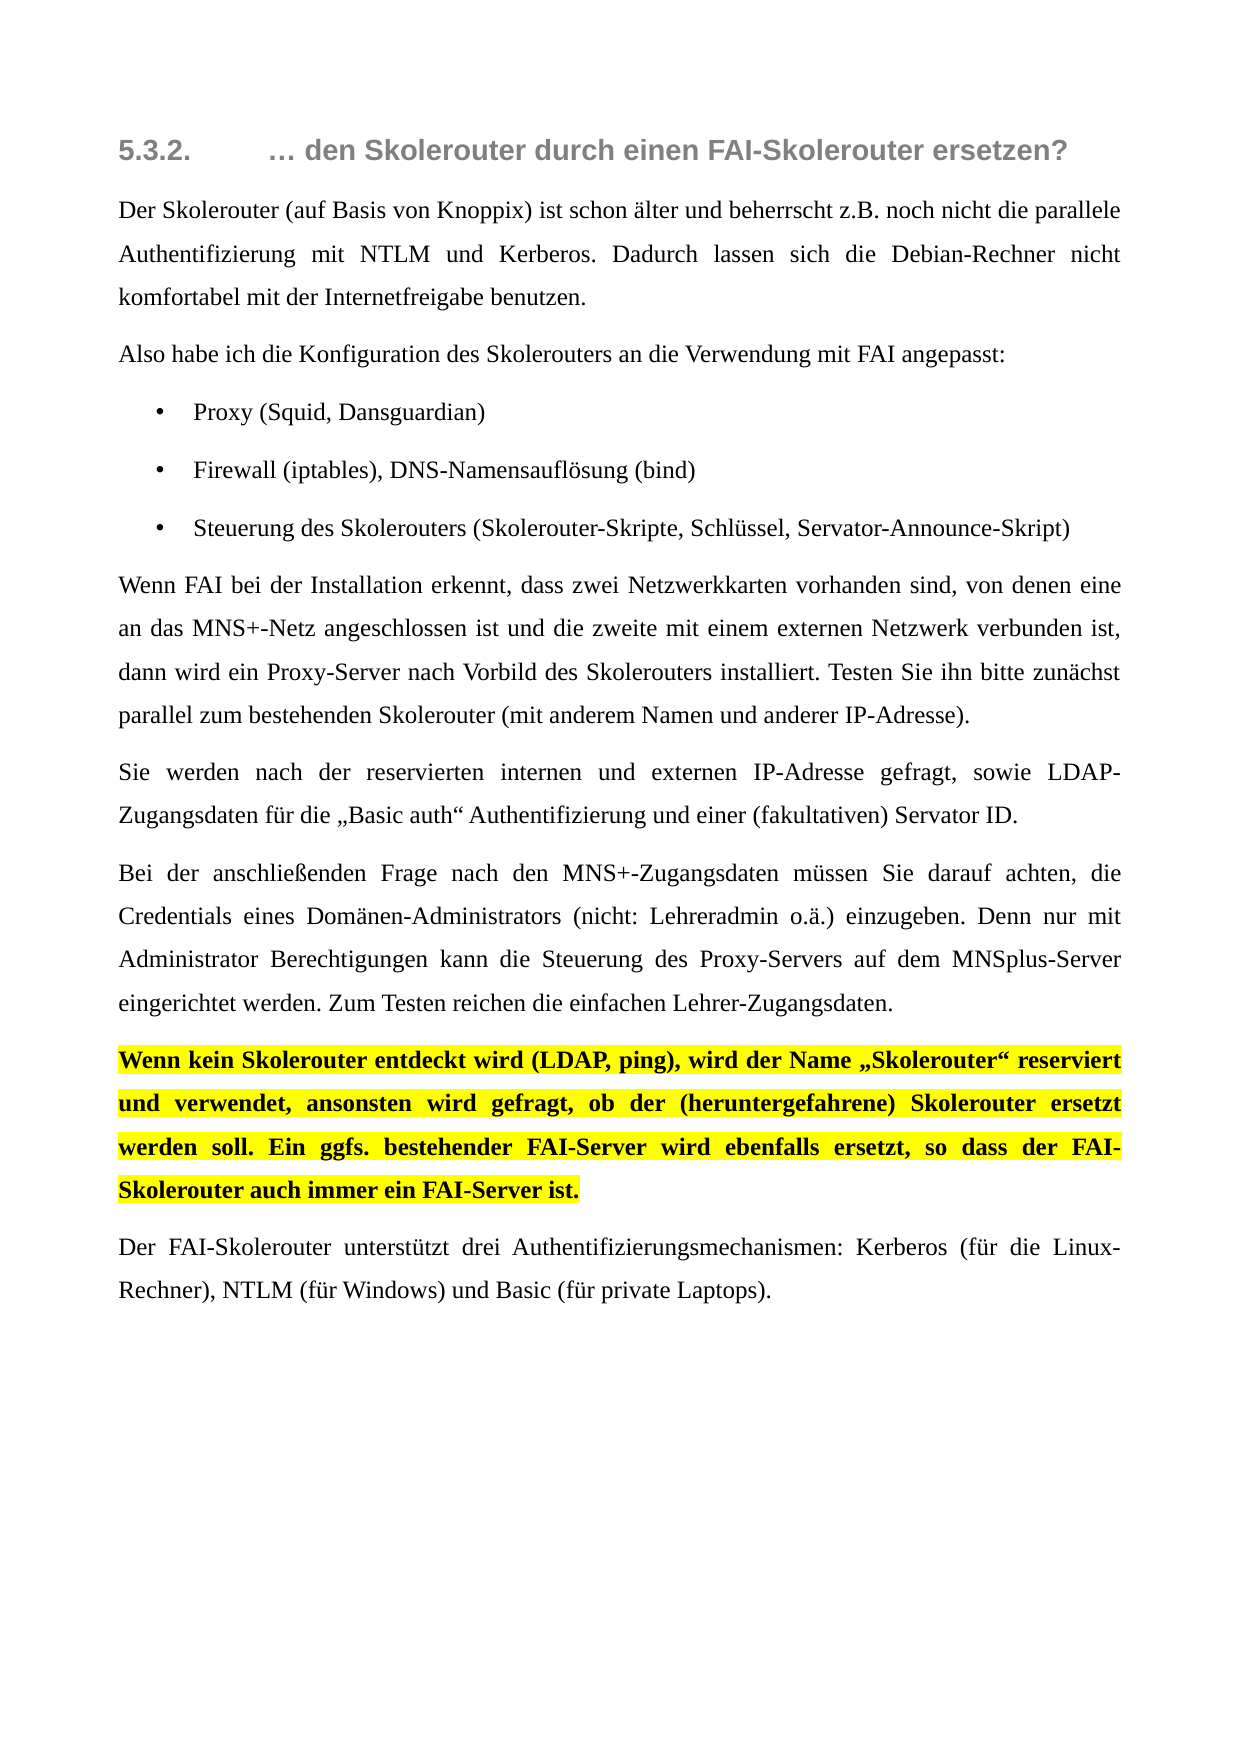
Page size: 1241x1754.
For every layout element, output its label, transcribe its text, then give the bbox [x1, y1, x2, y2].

text Also habe ich die Konfiguration des Skolerouters an die Verwendung mit FAI angepasst: [118, 339, 1122, 368]
list Steuerung des Skolerouters (Skolerouter-Skripte, Schlüssel, Servator-Announce-Skript) [156, 513, 1122, 541]
text Wenn FAI bei der Installation erkennt, dass zwei Netzwerkkarten vorhanden sind, von denen eine an das MNS+-Netz angeschlossen ist und die zweite mit einem externen Netzwerk verbunden ist, dann wird ein Proxy-Server nach Vorbild des Skolerouters installiert. Testen Sie ihn bitte zunächst parallel zum bestehenden Skolerouter (mit anderem Namen und anderer IP-Adresse). [118, 570, 1122, 728]
text Wenn kein Skolerouter entdeckt wird (LDAP, ping), wird der Name „Skolerouter“ reserviert und verwendet, ansonsten wird gefragt, ob der (heruntergefahrene) Skolerouter ersetzt werden soll. Ein ggfs. bestehender FAI-Server wird ebenfalls ersetzt, so dass der FAI-Skolerouter auch immer ein FAI-Server ist. [118, 1045, 1122, 1203]
subtitle … den Skolerouter durch einen FAI-Skolerouter ersetzen? [118, 133, 1122, 166]
text Sie werden nach der reservierten internen und externen IP-Adresse gefragt, sowie LDAP-Zugangsdaten für die „Basic auth“ Authentifizierung und einer (fakultativen) Servator ID. [118, 757, 1122, 829]
text Der FAI-Skolerouter unterstützt drei Authentifizierungsmechanismen: Kerberos (für die Linux-Rechner), NTLM (für Windows) und Basic (für private Laptops). [118, 1232, 1122, 1304]
list Firewall (iptables), DNS-Namensauflösung (bind) [156, 455, 1122, 484]
list Proxy (Squid, Dansguardian) [156, 397, 1122, 426]
text Bei der anschließenden Frage nach den MNS+-Zugangsdaten müssen Sie darauf achten, die Credentials eines Domänen-Administrators (nicht: Lehreradmin o.ä.) einzugeben. Denn nur mit Administrator Berechtigungen kann die Steuerung des Proxy-Servers auf dem MNSplus-Server eingerichtet werden. Zum Testen reichen die einfachen Lehrer-Zugangsdaten. [118, 858, 1122, 1016]
text Der Skolerouter (auf Basis von Knoppix) ist schon älter und beherrscht z.B. noch nicht die parallele Authentifizierung mit NTLM und Kerberos. Dadurch lassen sich die Debian-Rechner nicht komfortabel mit der Internetfreigabe benutzen. [118, 196, 1122, 311]
